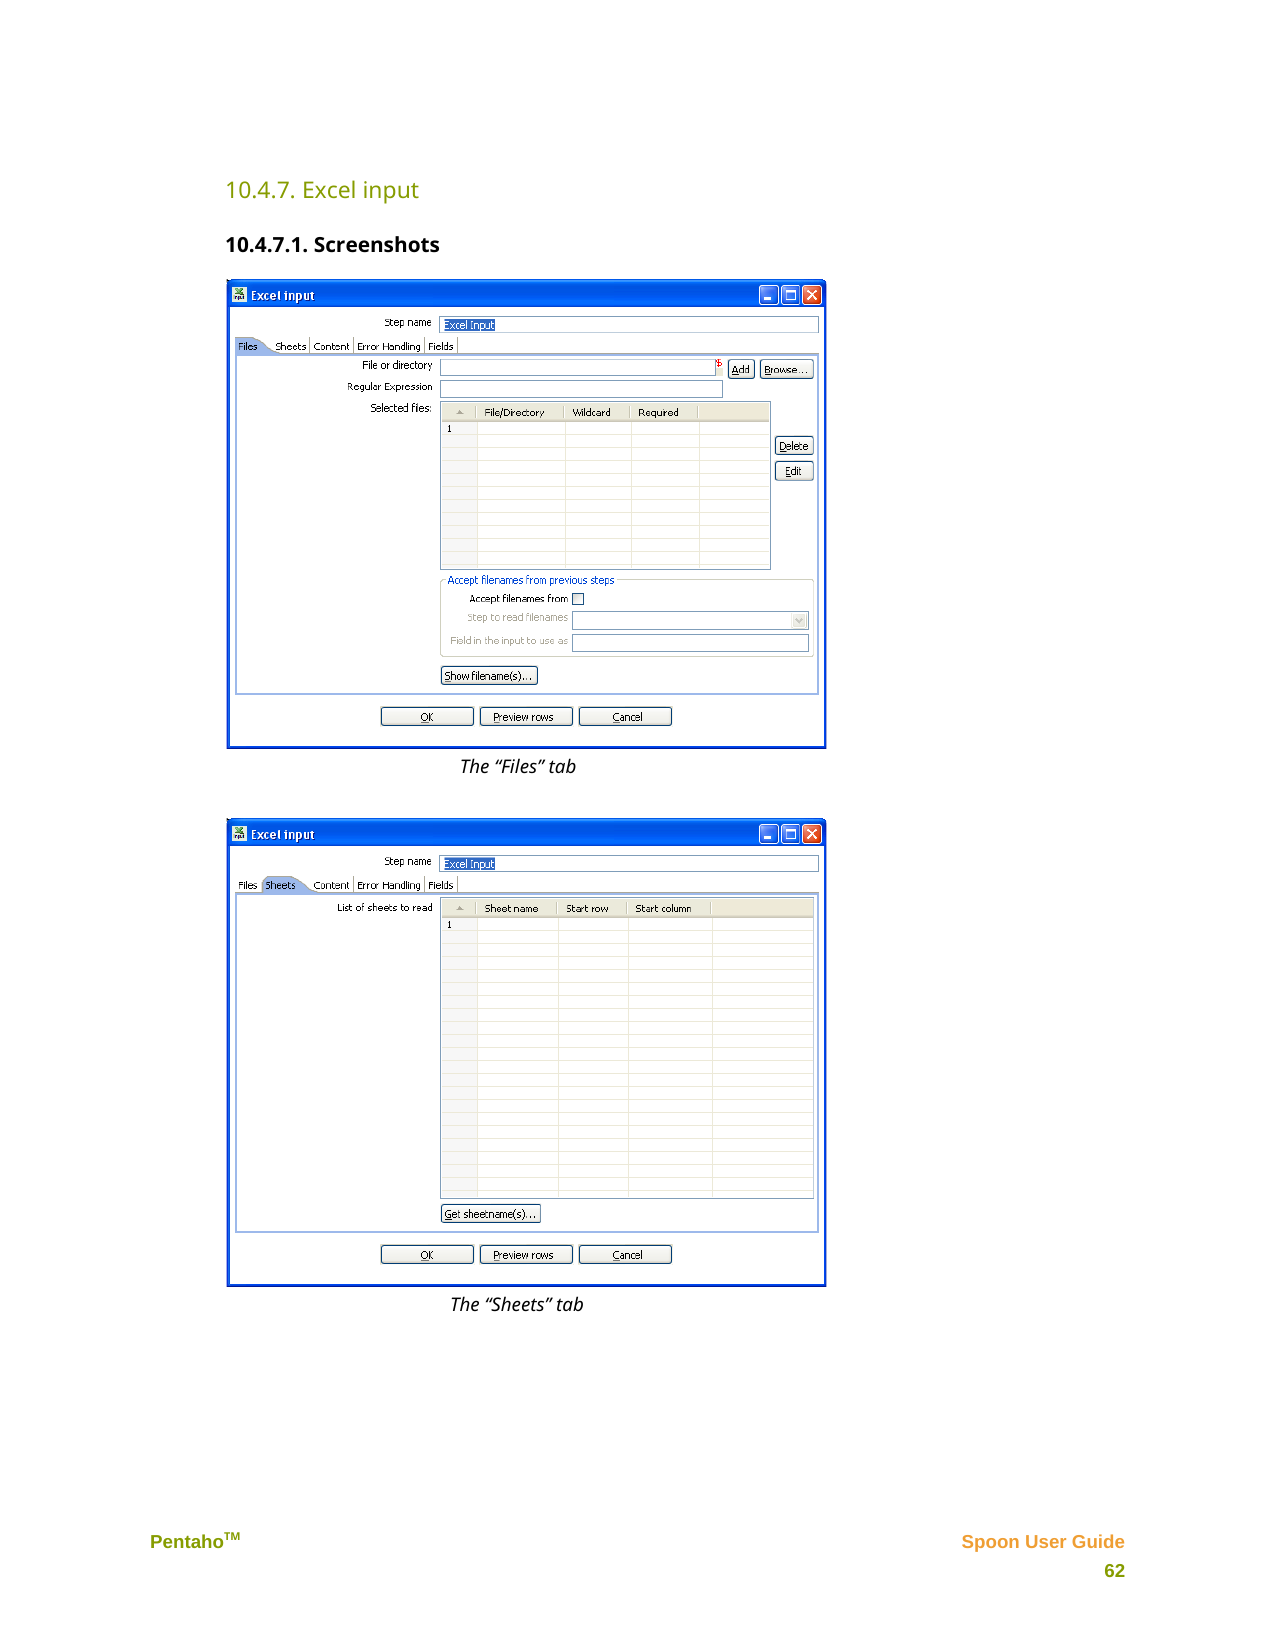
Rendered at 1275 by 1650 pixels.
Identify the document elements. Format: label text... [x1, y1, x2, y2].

text The “Files” tab [225, 264, 1125, 779]
picture [226, 279, 827, 749]
subtitle 10.4.7. Excel input [225, 175, 1125, 204]
picture [226, 818, 827, 1287]
subtitle 10.4.7.1. Screenshots [225, 229, 1125, 258]
text The “Sheets” tab [225, 808, 1125, 1318]
